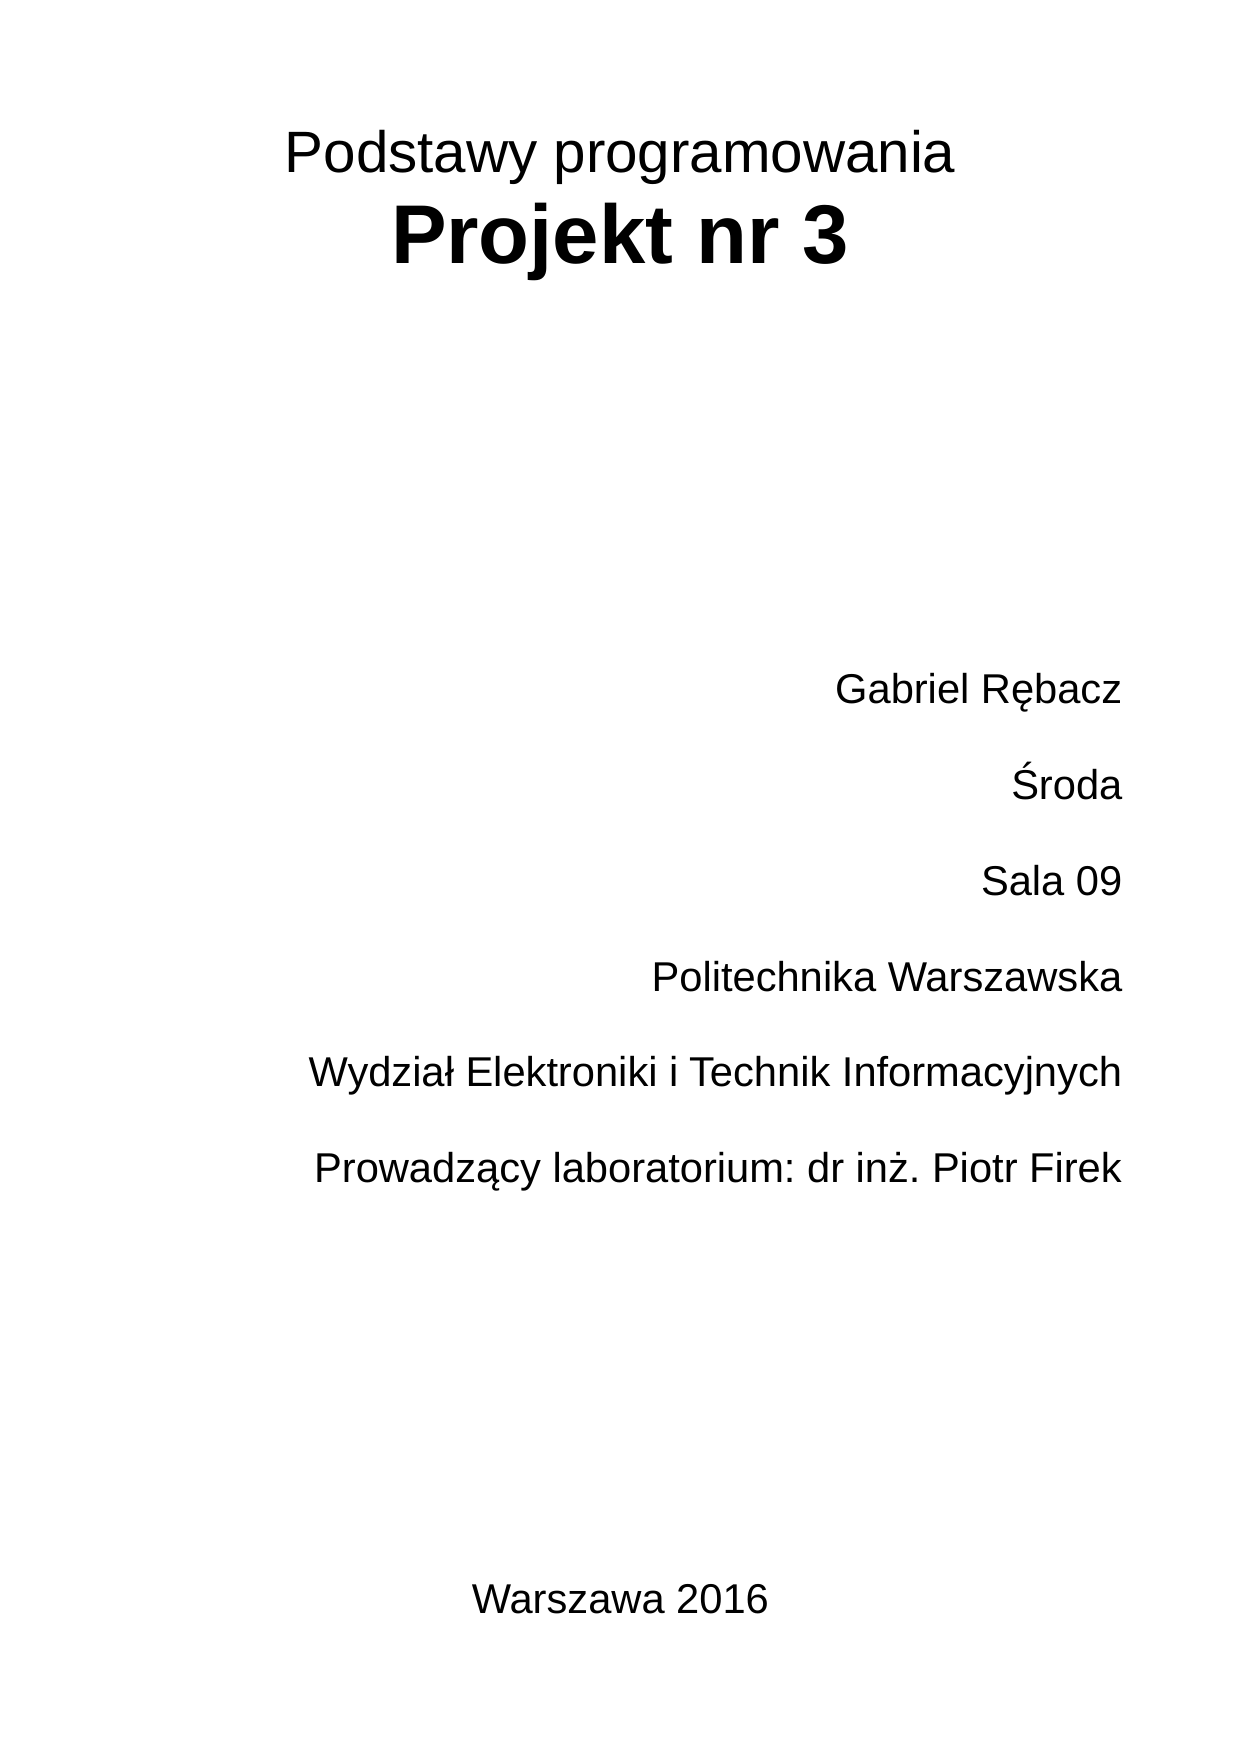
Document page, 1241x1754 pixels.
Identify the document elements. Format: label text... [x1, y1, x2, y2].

text Gabriel Rębacz [118, 664, 1122, 712]
text Warszawa 2016 [118, 1575, 1122, 1623]
text Podstawy programowania [118, 118, 1122, 185]
text Sala 09 [118, 808, 1122, 904]
text Prowadzący laboratorium: dr inż. Piotr Firek [118, 1143, 1122, 1191]
text Projekt nr 3 [118, 185, 1122, 281]
text Środa [118, 760, 1122, 808]
text Wydział Elektroniki i Technik Informacyjnych [118, 1048, 1122, 1096]
text Politechnika Warszawska [118, 952, 1122, 1000]
